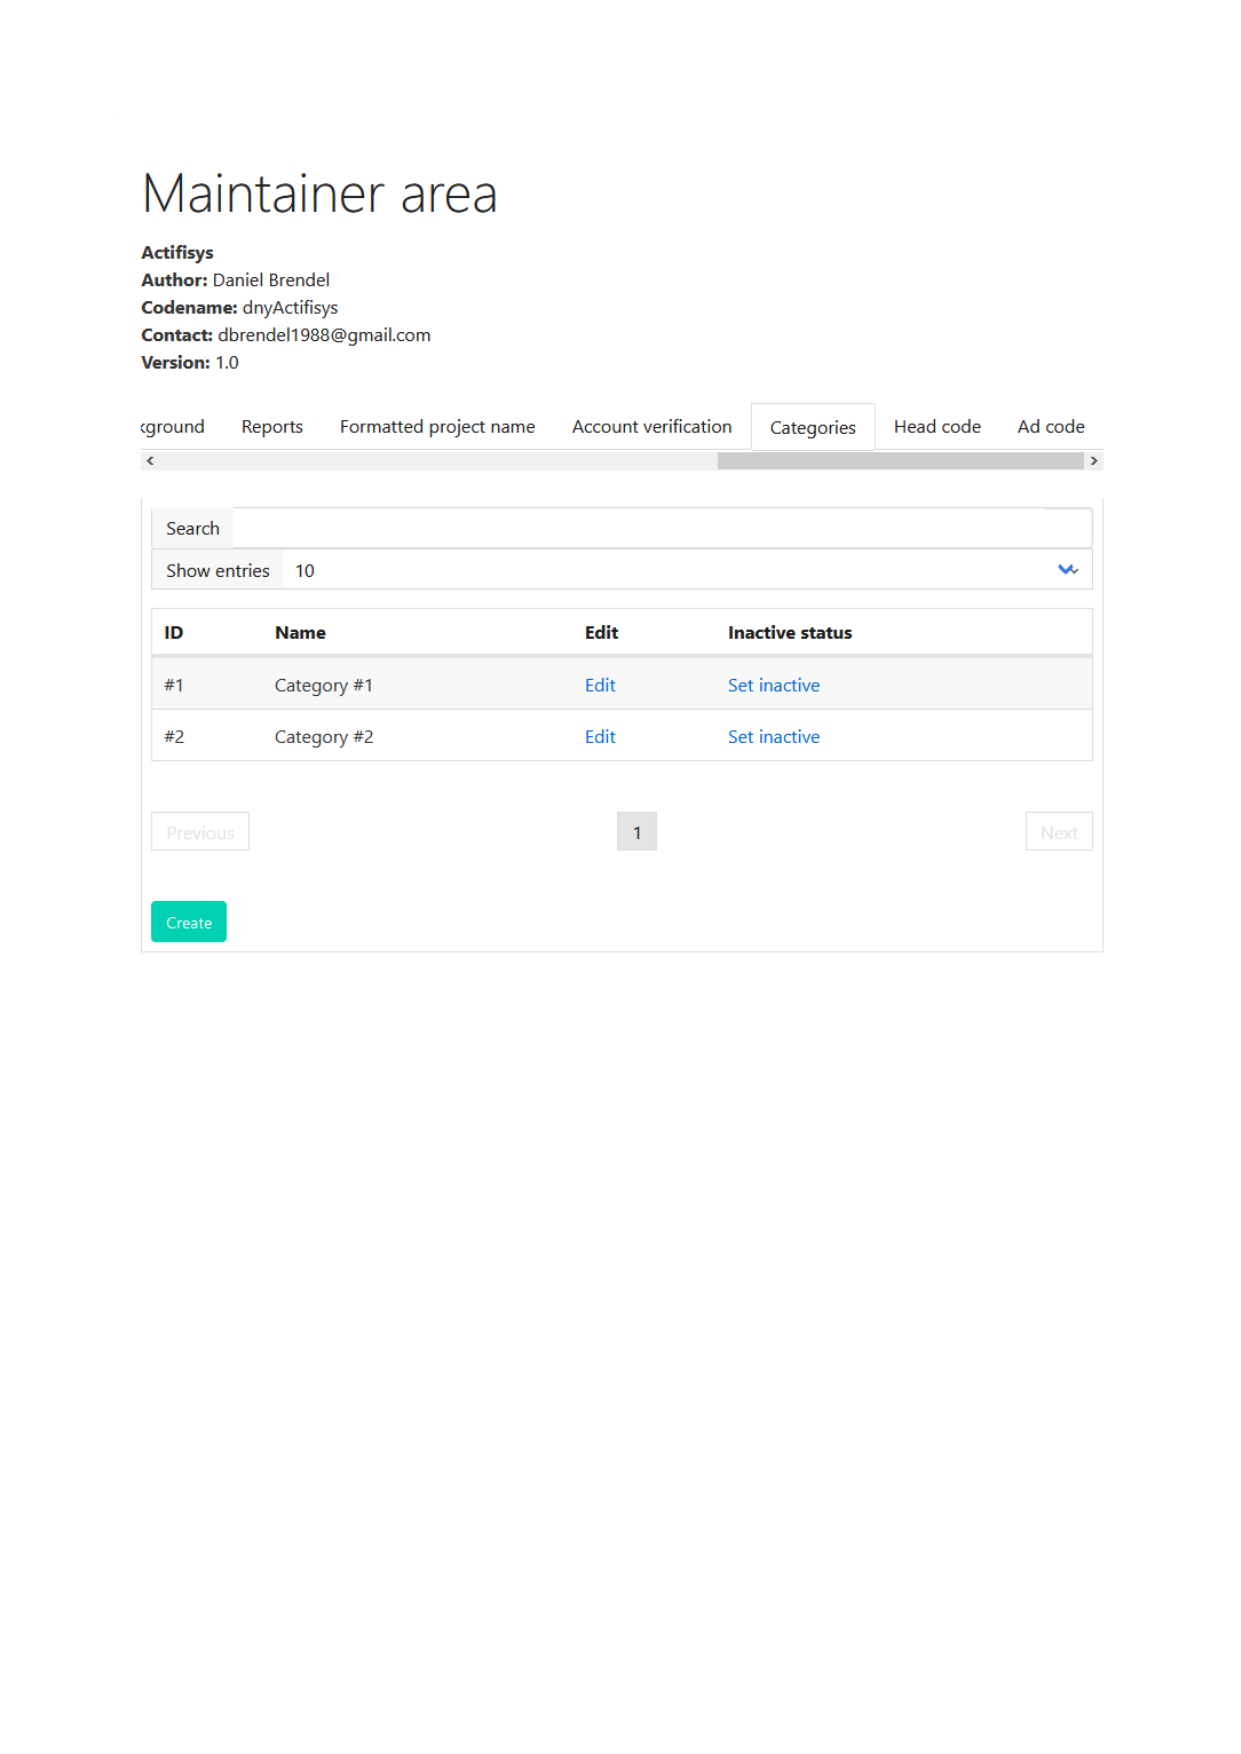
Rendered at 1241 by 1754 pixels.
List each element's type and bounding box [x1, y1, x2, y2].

picture [118, 118, 1123, 972]
